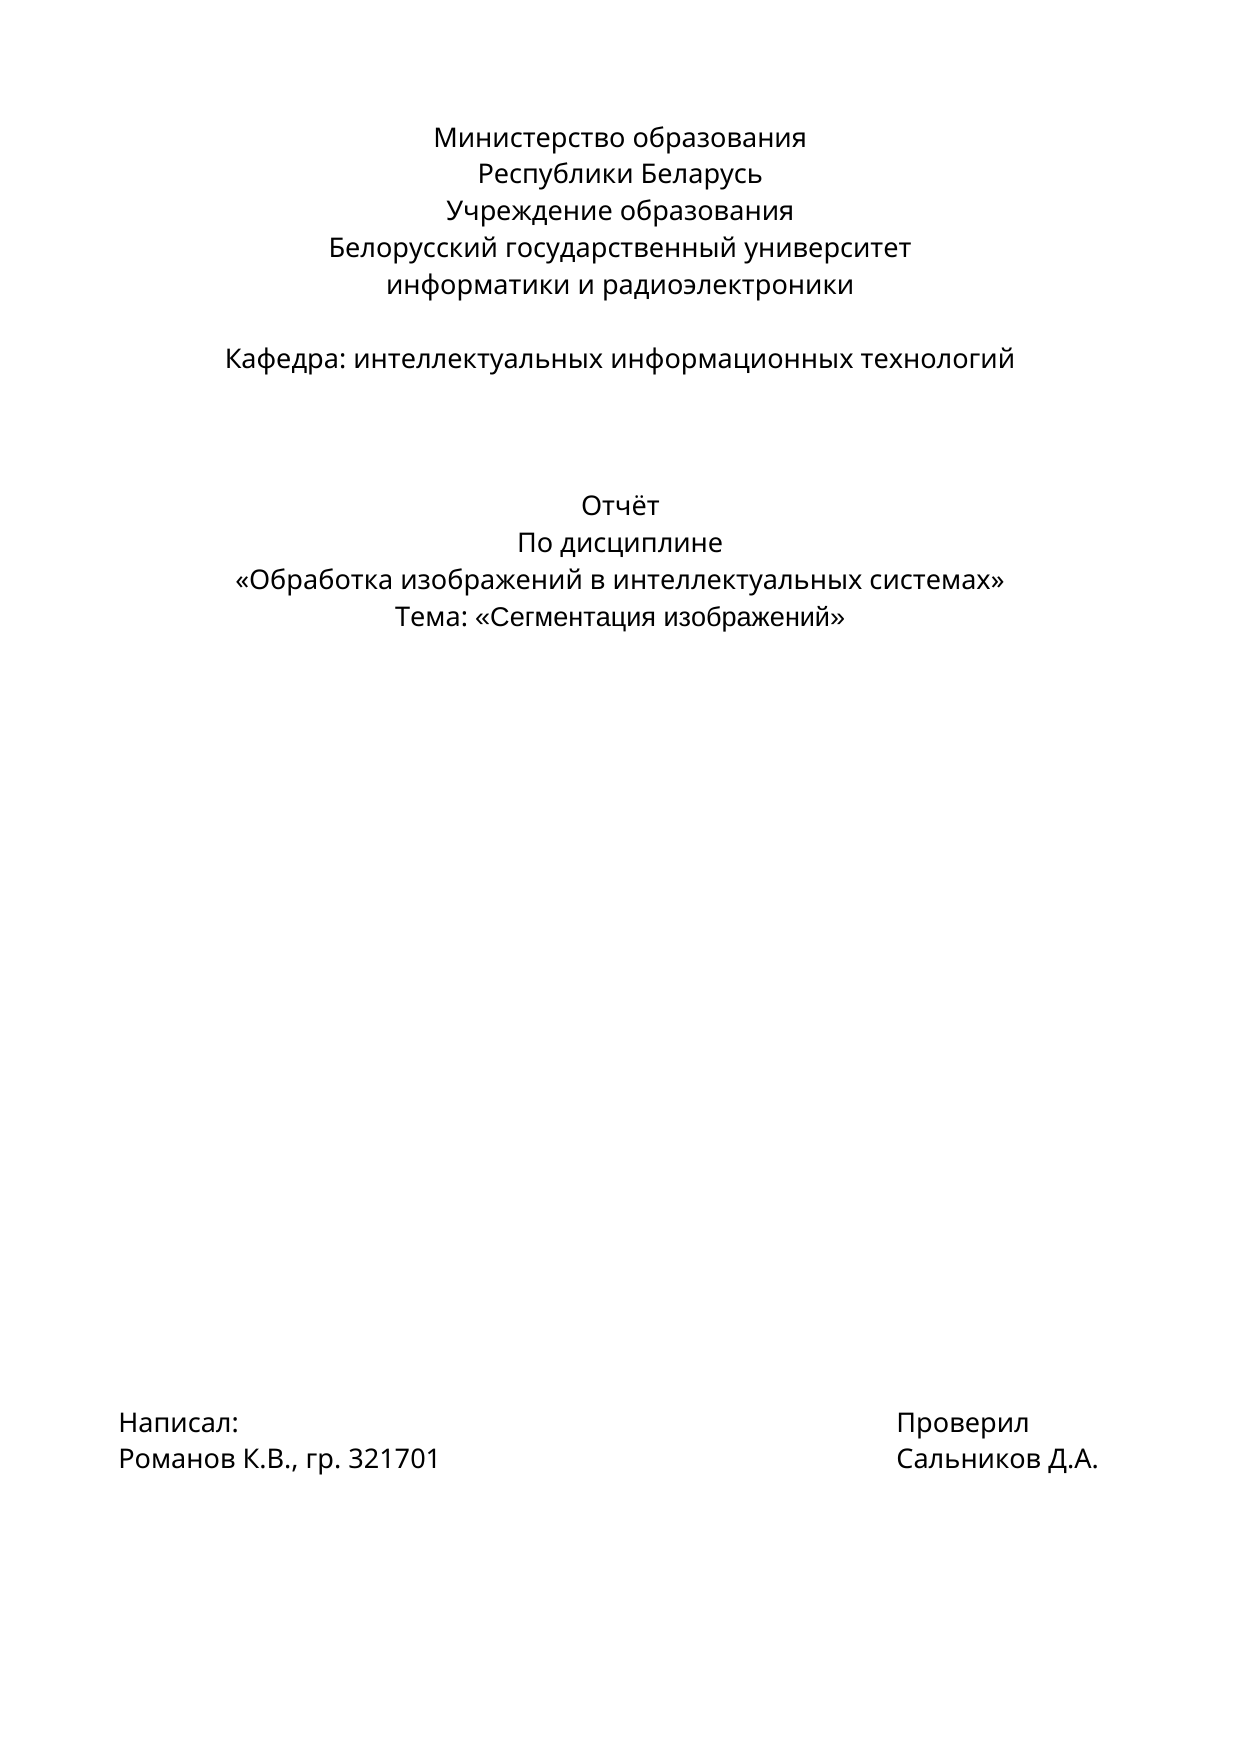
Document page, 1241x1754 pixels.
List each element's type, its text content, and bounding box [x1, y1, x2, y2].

text Отчёт [118, 487, 1122, 524]
text Белорусский государственный университет [118, 229, 1122, 266]
text Романов К.В., гр. 321701 Сальников Д.А. [118, 1440, 1122, 1477]
text Тема: «Сегментация изображений» [118, 597, 1122, 634]
text Учреждение образования [118, 192, 1122, 229]
text Кафедра: интеллектуальных информационных технологий [118, 339, 1122, 376]
text Написал: Проверил [118, 1403, 1122, 1440]
text Министерство образования [118, 118, 1122, 155]
text «Обработка изображений в интеллектуальных системах» [118, 561, 1122, 597]
text информатики и радиоэлектроники [118, 266, 1122, 302]
text По дисциплине [118, 524, 1122, 561]
text Республики Беларусь [118, 155, 1122, 192]
